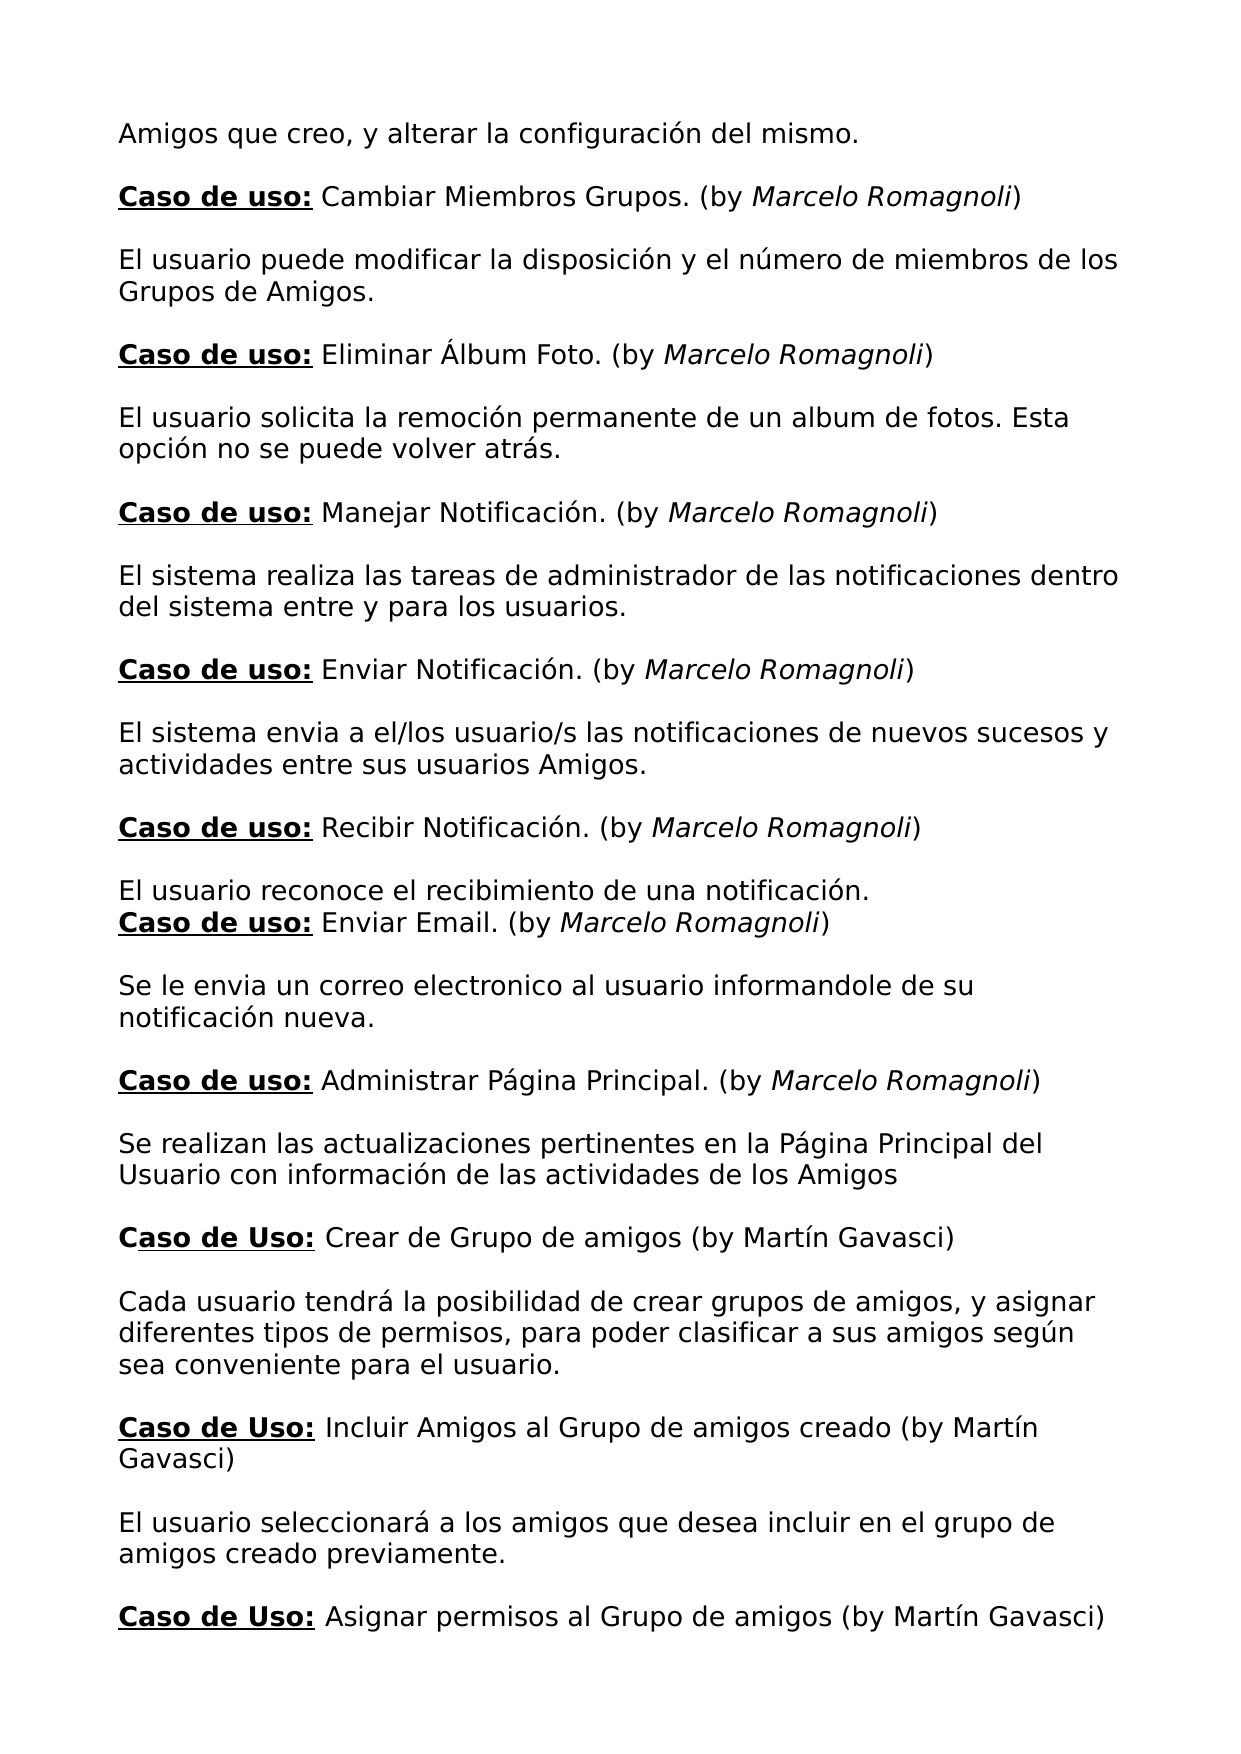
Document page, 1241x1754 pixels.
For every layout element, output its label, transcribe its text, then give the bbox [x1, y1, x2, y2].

list Caso de Uso: Crear de Grupo de amigos (by Martín Gavasci) [81, 1223, 1122, 1254]
text El usuario puede modificar la disposición y el número de miembros de los Grupos de Amigos. [118, 244, 1122, 307]
text Se le envia un correo electronico al usuario informandole de su notificación nueva. [118, 970, 1122, 1033]
text Caso de uso: Enviar Email. (by Marcelo Romagnoli) [118, 907, 1122, 939]
text El sistema envia a el/los usuario/s las notificaciones de nuevos sucesos y actividades entre sus usuarios Amigos. [118, 718, 1122, 781]
text El sistema realiza las tareas de administrador de las notificaciones dentro del sistema entre y para los usuarios. [118, 560, 1122, 623]
list Caso de Uso: Asignar permisos al Grupo de amigos (by Martín Gavasci) [81, 1602, 1122, 1633]
text Cada usuario tendrá la posibilidad de crear grupos de amigos, y asignar diferentes tipos de permisos, para poder clasificar a sus amigos según sea conveniente para el usuario. [118, 1286, 1122, 1381]
list Caso de Uso: Incluir Amigos al Grupo de amigos creado (by Martín Gavasci) [81, 1412, 1122, 1475]
text Caso de uso: Administrar Página Principal. (by Marcelo Romagnoli) [118, 1065, 1122, 1097]
text Se realizan las actualizaciones pertinentes en la Página Principal del Usuario con información de las actividades de los Amigos [118, 1128, 1122, 1191]
text El usuario reconoce el recibimiento de una notificación. [118, 876, 1122, 907]
text Amigos que creo, y alterar la configuración del mismo. [118, 118, 1122, 150]
text El usuario solicita la remoción permanente de un album de fotos. Esta opción no se puede volver atrás. [118, 402, 1122, 465]
text Caso de uso: Enviar Notificación. (by Marcelo Romagnoli) [118, 655, 1122, 686]
text Caso de uso: Manejar Notificación. (by Marcelo Romagnoli) [118, 497, 1122, 528]
text Caso de uso: Recibir Notificación. (by Marcelo Romagnoli) [118, 812, 1122, 844]
text Caso de uso: Cambiar Miembros Grupos. (by Marcelo Romagnoli) [118, 181, 1122, 213]
text Caso de uso: Eliminar Álbum Foto. (by Marcelo Romagnoli) [118, 339, 1122, 371]
text El usuario seleccionará a los amigos que desea incluir en el grupo de amigos creado previamente. [118, 1507, 1122, 1570]
